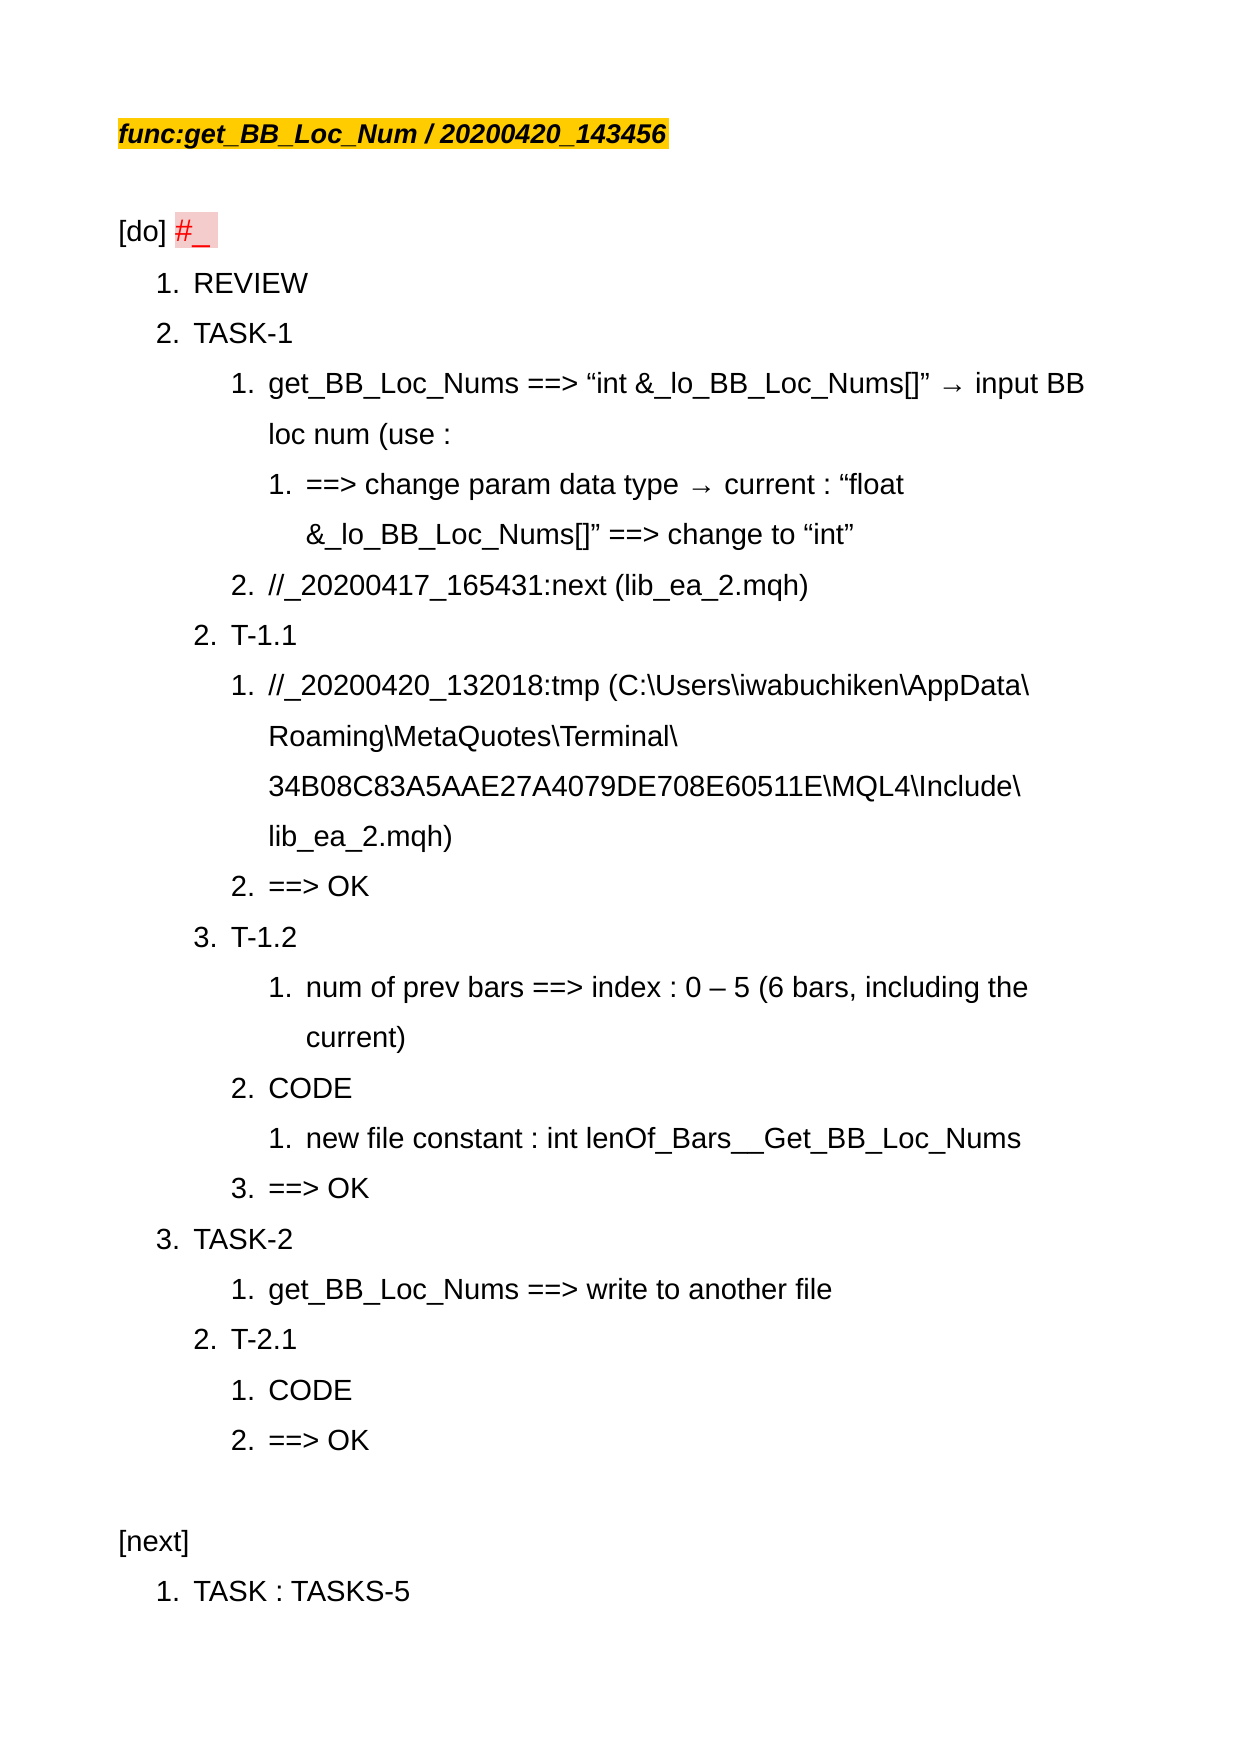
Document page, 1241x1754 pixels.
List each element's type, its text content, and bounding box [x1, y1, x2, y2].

list new file constant : int lenOf_Bars__Get_BB_Loc_Nums [268, 1121, 1122, 1154]
list TASK : TASKS-5 [156, 1574, 1122, 1607]
list TASK-1 [156, 316, 1122, 349]
text [next] [118, 1523, 1122, 1557]
list num of prev bars ==> index : 0 – 5 (6 bars, including the current) [268, 970, 1122, 1054]
text func:get_BB_Loc_Num / 20200420_143456 [118, 118, 1122, 149]
list T-1.2 [193, 920, 1122, 953]
list ==> change param data type → current : “float &_lo_BB_Loc_Nums[]” ==> change to “int” [268, 467, 1122, 551]
list ==> OK [231, 1423, 1122, 1456]
list CODE [231, 1373, 1122, 1406]
list //_20200420_132018:tmp (C:\Users\iwabuchiken\AppData\Roaming\MetaQuotes\Terminal\34B08C83A5AAE27A4079DE708E60511E\MQL4\Include\lib_ea_2.mqh) [231, 668, 1122, 853]
text [do] #_ [118, 212, 1122, 248]
list //_20200417_165431:next (lib_ea_2.mqh) [231, 568, 1122, 601]
list get_BB_Loc_Nums ==> write to another file [231, 1272, 1122, 1306]
list T-1.1 [193, 618, 1122, 651]
list T-2.1 [193, 1322, 1122, 1356]
list CODE [231, 1071, 1122, 1104]
list TASK-2 [156, 1222, 1122, 1255]
list ==> OK [231, 869, 1122, 903]
list ==> OK [231, 1171, 1122, 1205]
list get_BB_Loc_Nums ==> “int &_lo_BB_Loc_Nums[]” → input BB loc num (use : [231, 366, 1122, 450]
list REVIEW [156, 266, 1122, 299]
